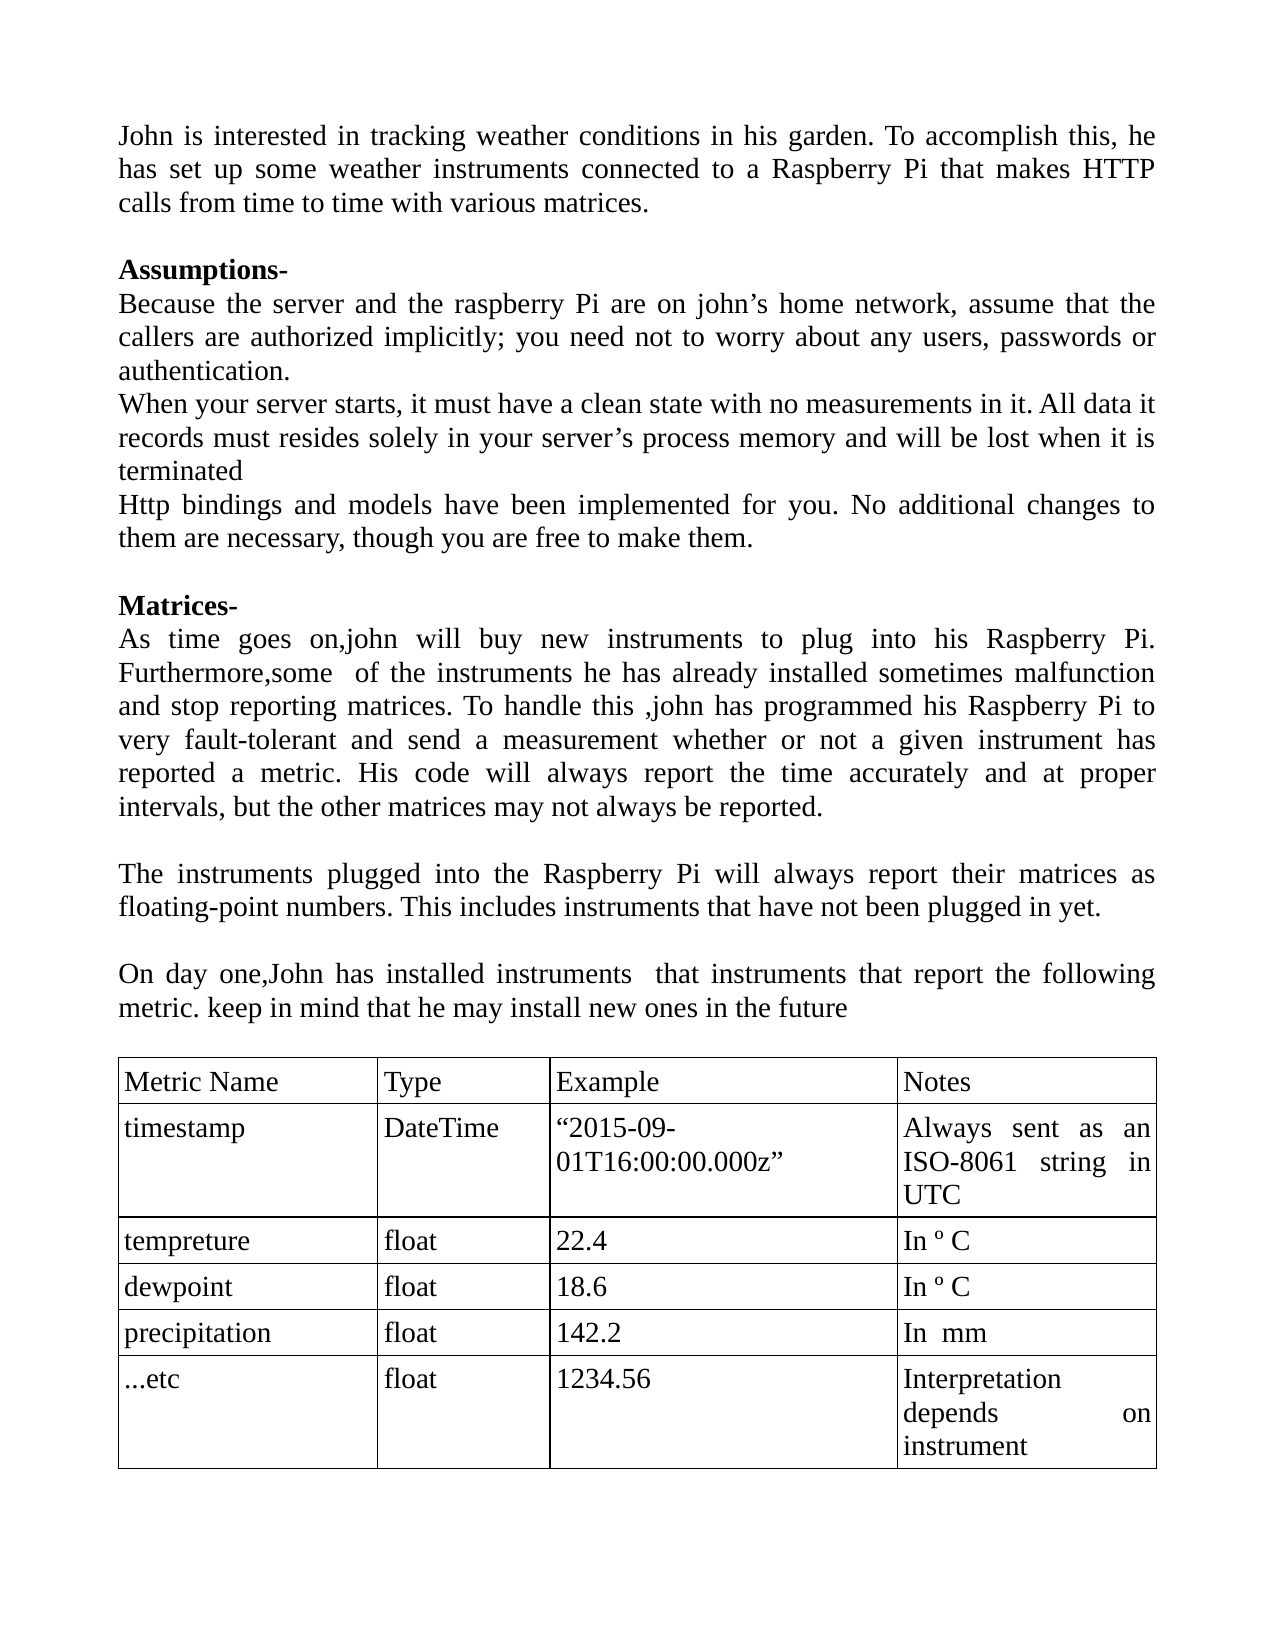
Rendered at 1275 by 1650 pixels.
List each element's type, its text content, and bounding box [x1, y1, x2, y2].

table_cell “2015-09-01T16:00:00.000z” [551, 1104, 897, 1216]
text As time goes on,john will buy new instruments to plug into his Raspberry Pi. Furthermore,some of the instruments he has already installed sometimes malfunction and stop reporting matrices. To handle this ,john has programmed his Raspberry Pi to very fault-tolerant and send a measurement whether or not a given instrument has reported a metric. His code will always report the time accurately and at proper intervals, but the other matrices may not always be reported. [118, 621, 1157, 822]
table_cell Interpretation depends on instrument [898, 1356, 1156, 1468]
table_cell Always sent as an ISO-8061 string in UTC [898, 1104, 1156, 1216]
table_header Type [378, 1058, 549, 1103]
text John is interested in tracking weather conditions in his garden. To accomplish this, he has set up some weather instruments connected to a Raspberry Pi that makes HTTP calls from time to time with various matrices. [118, 118, 1157, 219]
table_cell dewpoint [119, 1264, 377, 1308]
table_cell float [378, 1218, 549, 1262]
text Because the server and the raspberry Pi are on john’s home network, assume that the callers are authorized implicitly; you need not to worry about any users, passwords or authentication. [118, 286, 1157, 386]
table_cell In mm [898, 1310, 1156, 1354]
table_header Notes [898, 1058, 1156, 1103]
table_cell DateTime [378, 1104, 549, 1216]
table_cell 18.6 [551, 1264, 897, 1308]
table_header Example [551, 1058, 897, 1103]
text Http bindings and models have been implemented for you. No additional changes to them are necessary, though you are free to make them. [118, 487, 1157, 554]
table_cell In º C [898, 1218, 1156, 1262]
text When your server starts, it must have a clean state with no measurements in it. All data it records must resides solely in your server’s process memory and will be lost when it is terminated [118, 386, 1157, 487]
text The instruments plugged into the Raspberry Pi will always report their matrices as floating-point numbers. This includes instruments that have not been plugged in yet. [118, 856, 1157, 923]
table_cell precipitation [119, 1310, 377, 1354]
table_cell In º C [898, 1264, 1156, 1308]
table_cell float [378, 1264, 549, 1308]
text Matrices- [118, 588, 1157, 621]
table_cell 142.2 [551, 1310, 897, 1354]
text On day one,John has installed instruments that instruments that report the following metric. keep in mind that he may install new ones in the future [118, 957, 1157, 1024]
table_cell float [378, 1310, 549, 1354]
table_cell timestamp [119, 1104, 377, 1216]
table_cell ...etc [119, 1356, 377, 1468]
table_cell 22.4 [551, 1218, 897, 1262]
table_cell 1234.56 [551, 1356, 897, 1468]
text Assumptions- [118, 252, 1157, 286]
table_cell float [378, 1356, 549, 1468]
table_cell tempreture [119, 1218, 377, 1262]
table_header Metric Name [119, 1058, 377, 1103]
